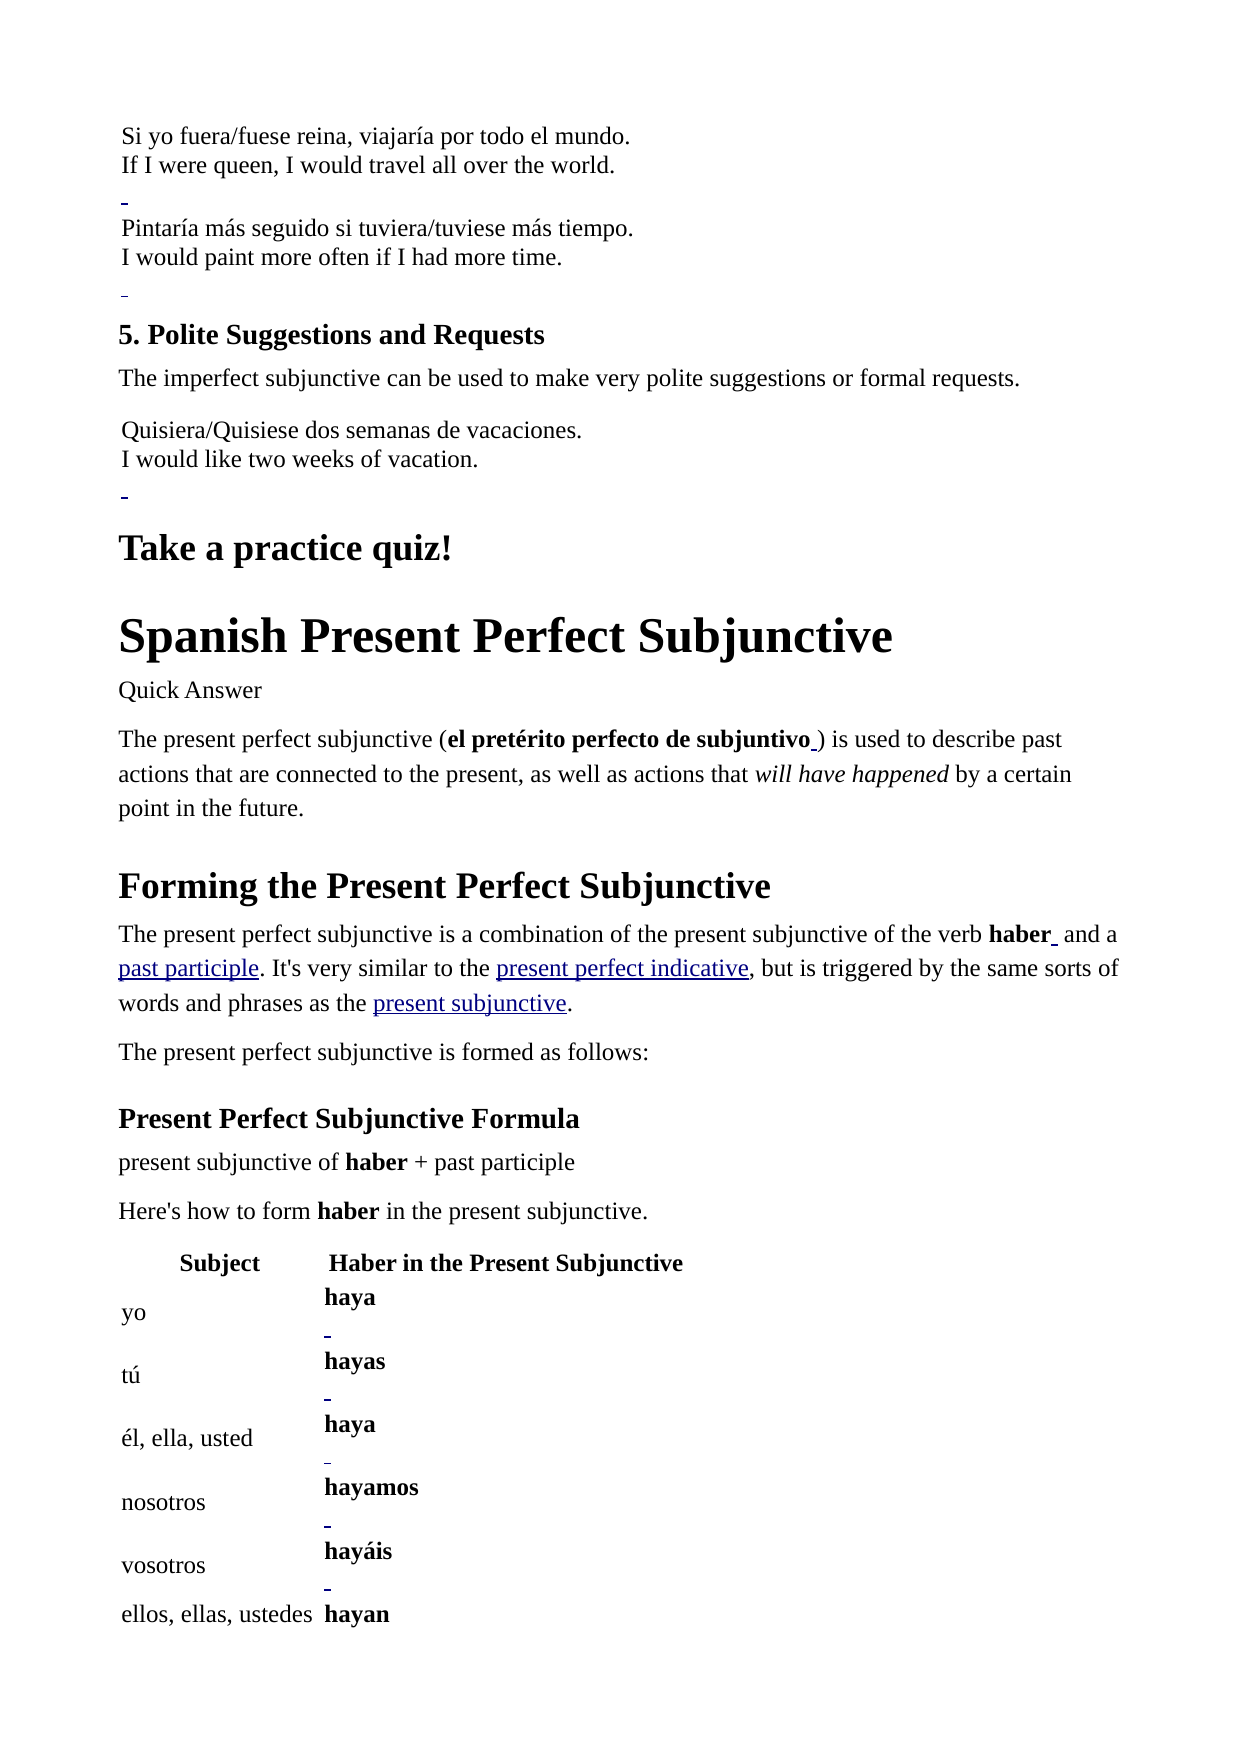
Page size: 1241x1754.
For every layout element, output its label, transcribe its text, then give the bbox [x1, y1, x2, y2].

subtitle Spanish Present Perfect Subjunctive [118, 606, 1122, 663]
subtitle Forming the Present Perfect Subjunctive [118, 863, 1122, 907]
table_cell haya [321, 1280, 691, 1343]
text present subjunctive of haber + past participle [118, 1147, 1122, 1176]
table_cell yo [118, 1280, 321, 1343]
table_cell Pintaría más seguido si tuviera/tuviese más tiempo. I would paint more often if I had more time. [118, 210, 645, 302]
text The imperfect subjunctive can be used to make very polite suggestions or formal requests. [118, 363, 1122, 392]
text Here's how to form haber in the present subjunctive. [118, 1196, 1122, 1224]
table_cell haya [321, 1406, 691, 1469]
table_header Subject [118, 1245, 321, 1279]
text The present perfect subjunctive is a combination of the present subjunctive of the verb haber and a past participle. It's very similar to the present perfect indicative, but is triggered by the same sorts of words and phrases as the present subjunctive. [118, 919, 1122, 1017]
text Quick Answer [118, 676, 1122, 704]
table_cell nosotros [118, 1470, 321, 1533]
table_cell hayas [321, 1343, 691, 1406]
table_cell vosotros [118, 1533, 321, 1596]
table_header Quisiera/Quisiese dos semanas de vacaciones. I would like two weeks of vacation. [118, 412, 595, 504]
table_cell hayáis [321, 1533, 691, 1596]
text The present perfect subjunctive (el pretérito perfecto de subjuntivo ) is used to describe past actions that are connected to the present, as well as actions that will have happened by a certain point in the future. [118, 724, 1122, 822]
table_cell hayamos [321, 1470, 691, 1533]
table_cell ellos, ellas, ustedes [118, 1596, 321, 1631]
table_cell hayan [321, 1596, 691, 1631]
table_header Haber in the Present Subjunctive [321, 1245, 691, 1279]
table_header Si yo fuera/fuese reina, viajaría por todo el mundo. If I were queen, I would travel all over the world. [118, 118, 645, 210]
subtitle Take a practice quiz! [118, 525, 1122, 568]
text The present perfect subjunctive is formed as follows: [118, 1037, 1122, 1066]
subtitle 5. Polite Suggestions and Requests [118, 317, 1122, 350]
table_cell él, ella, usted [118, 1406, 321, 1469]
table_cell tú [118, 1343, 321, 1406]
subtitle Present Perfect Subjunctive Formula [118, 1101, 1122, 1134]
